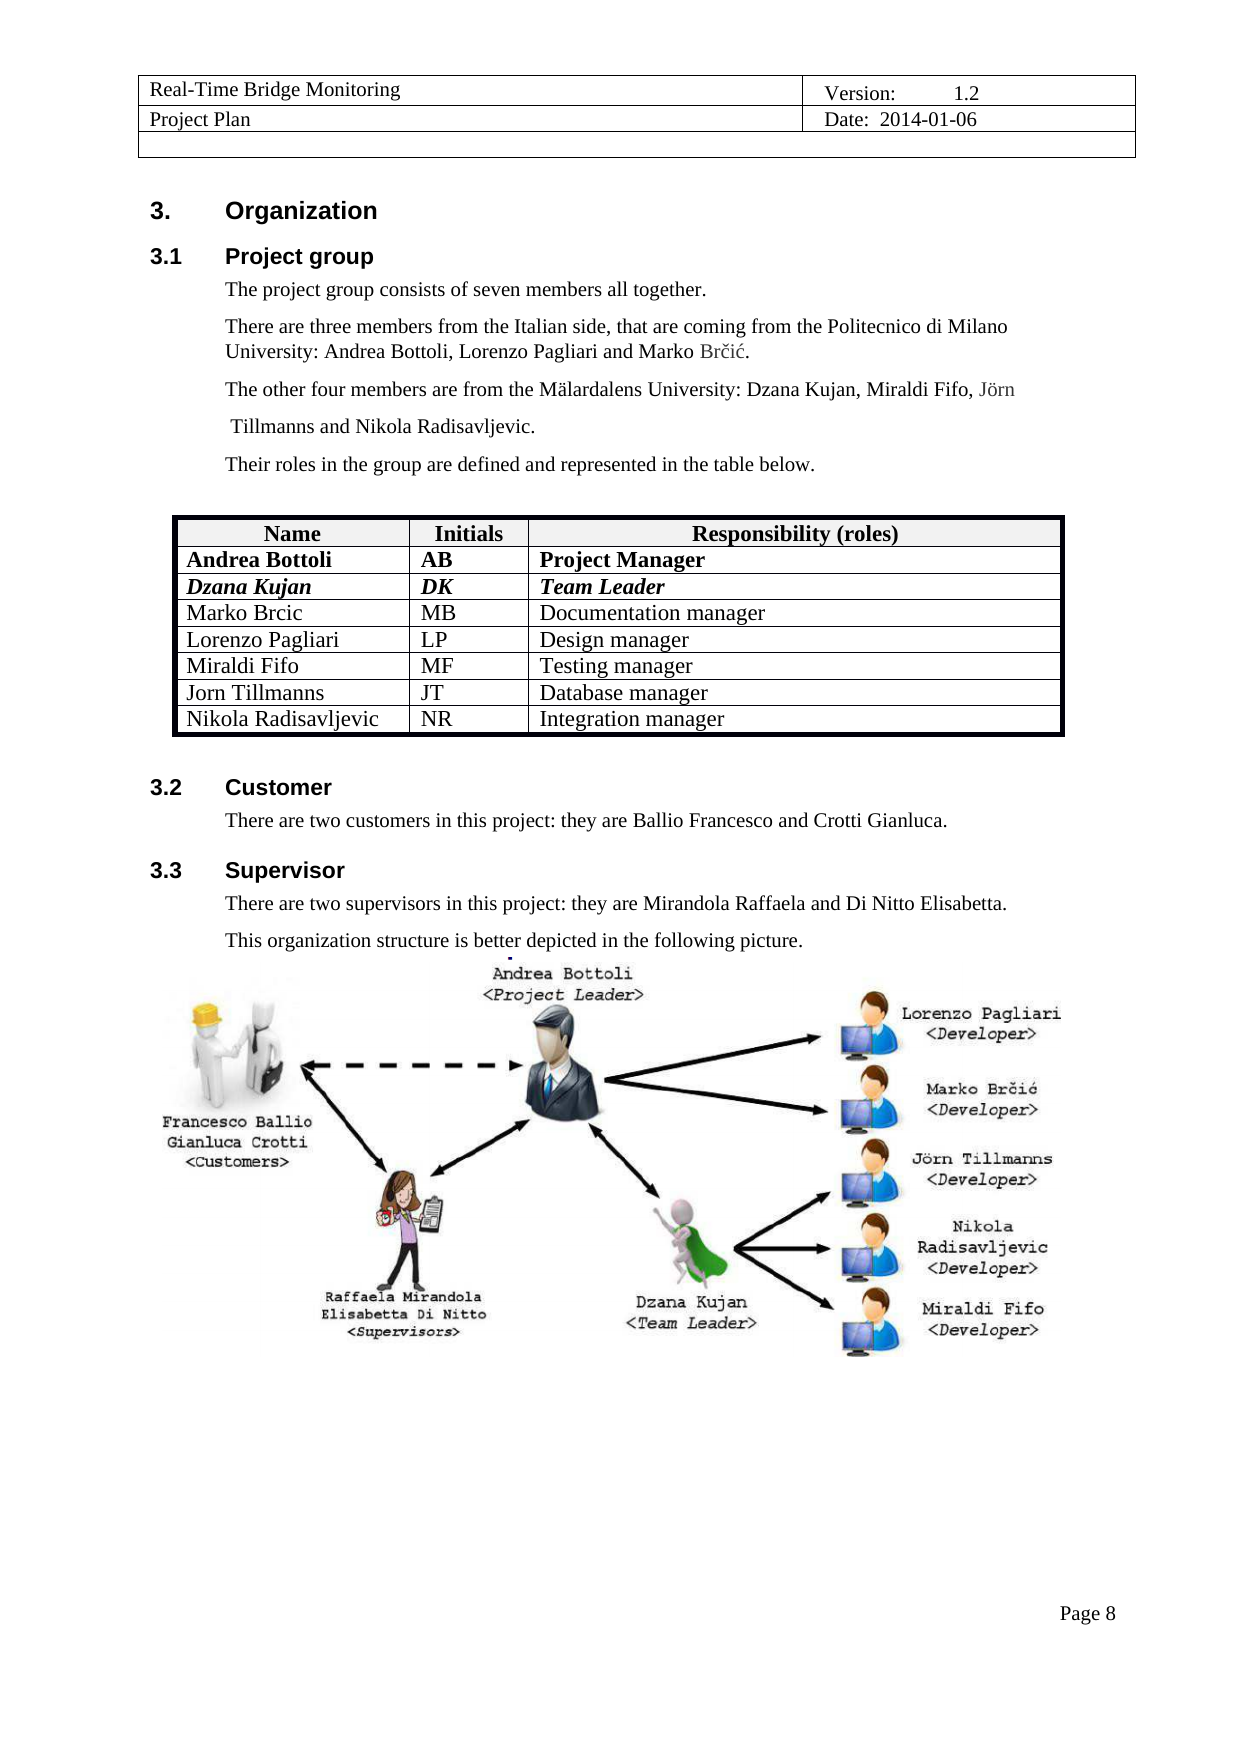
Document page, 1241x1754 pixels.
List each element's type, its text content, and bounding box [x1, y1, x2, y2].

table_cell Testing manager [529, 653, 1060, 679]
table_cell Nikola Radisavljevic [178, 706, 409, 732]
table_cell LP [410, 627, 528, 652]
text There are three members from the Italian side, that are coming from the Politecnico di Milano University: Andrea Bottoli, Lorenzo Pagliari and Marko Brčić. [225, 313, 1090, 363]
table_cell Lorenzo Pagliari [178, 627, 409, 652]
table_cell Jorn Tillmanns [178, 680, 409, 705]
table_cell Marko Brcic [178, 600, 409, 626]
table_cell MF [410, 653, 528, 679]
text Their roles in the group are defined and represented in the table below. [225, 451, 1090, 476]
table_cell Documentation manager [529, 600, 1060, 626]
text There are two customers in this project: they are Ballio Francesco and Crotti Gianluca. [225, 807, 1090, 832]
subtitle Project group [150, 243, 1090, 270]
table_cell AB [410, 547, 528, 573]
text Tillmanns and Nikola Radisavljevic. [225, 413, 1090, 438]
subtitle Supervisor [150, 857, 1090, 883]
table_cell Miraldi Fifo [178, 653, 409, 679]
table_cell Team Leader [529, 574, 1060, 599]
text The other four members are from the Mälardalens University: Dzana Kujan, Miraldi Fifo, Jörn [225, 376, 1090, 401]
text There are two supervisors in this project: they are Mirandola Raffaela and Di Nitto Elisabetta. [225, 889, 1090, 914]
table_cell Project Manager [529, 547, 1060, 573]
table_cell Dzana Kujan [178, 574, 409, 599]
text This organization structure is better depicted in the following picture. [225, 927, 1090, 952]
table_header Responsibility (roles) [529, 520, 1060, 546]
table_cell Design manager [529, 627, 1060, 652]
text The project group consists of seven members all together. [225, 276, 1090, 301]
table_header Initials [410, 520, 528, 546]
table_cell Andrea Bottoli [178, 547, 409, 573]
table_cell DK [410, 574, 528, 599]
table_header Name [178, 520, 409, 546]
table_cell NR [410, 706, 528, 732]
subtitle Organization [150, 196, 1090, 224]
table_cell Database manager [529, 680, 1060, 705]
table_cell Integration manager [529, 706, 1060, 732]
table_cell JT [410, 680, 528, 705]
table_cell MB [410, 600, 528, 626]
subtitle Customer [150, 774, 1090, 801]
